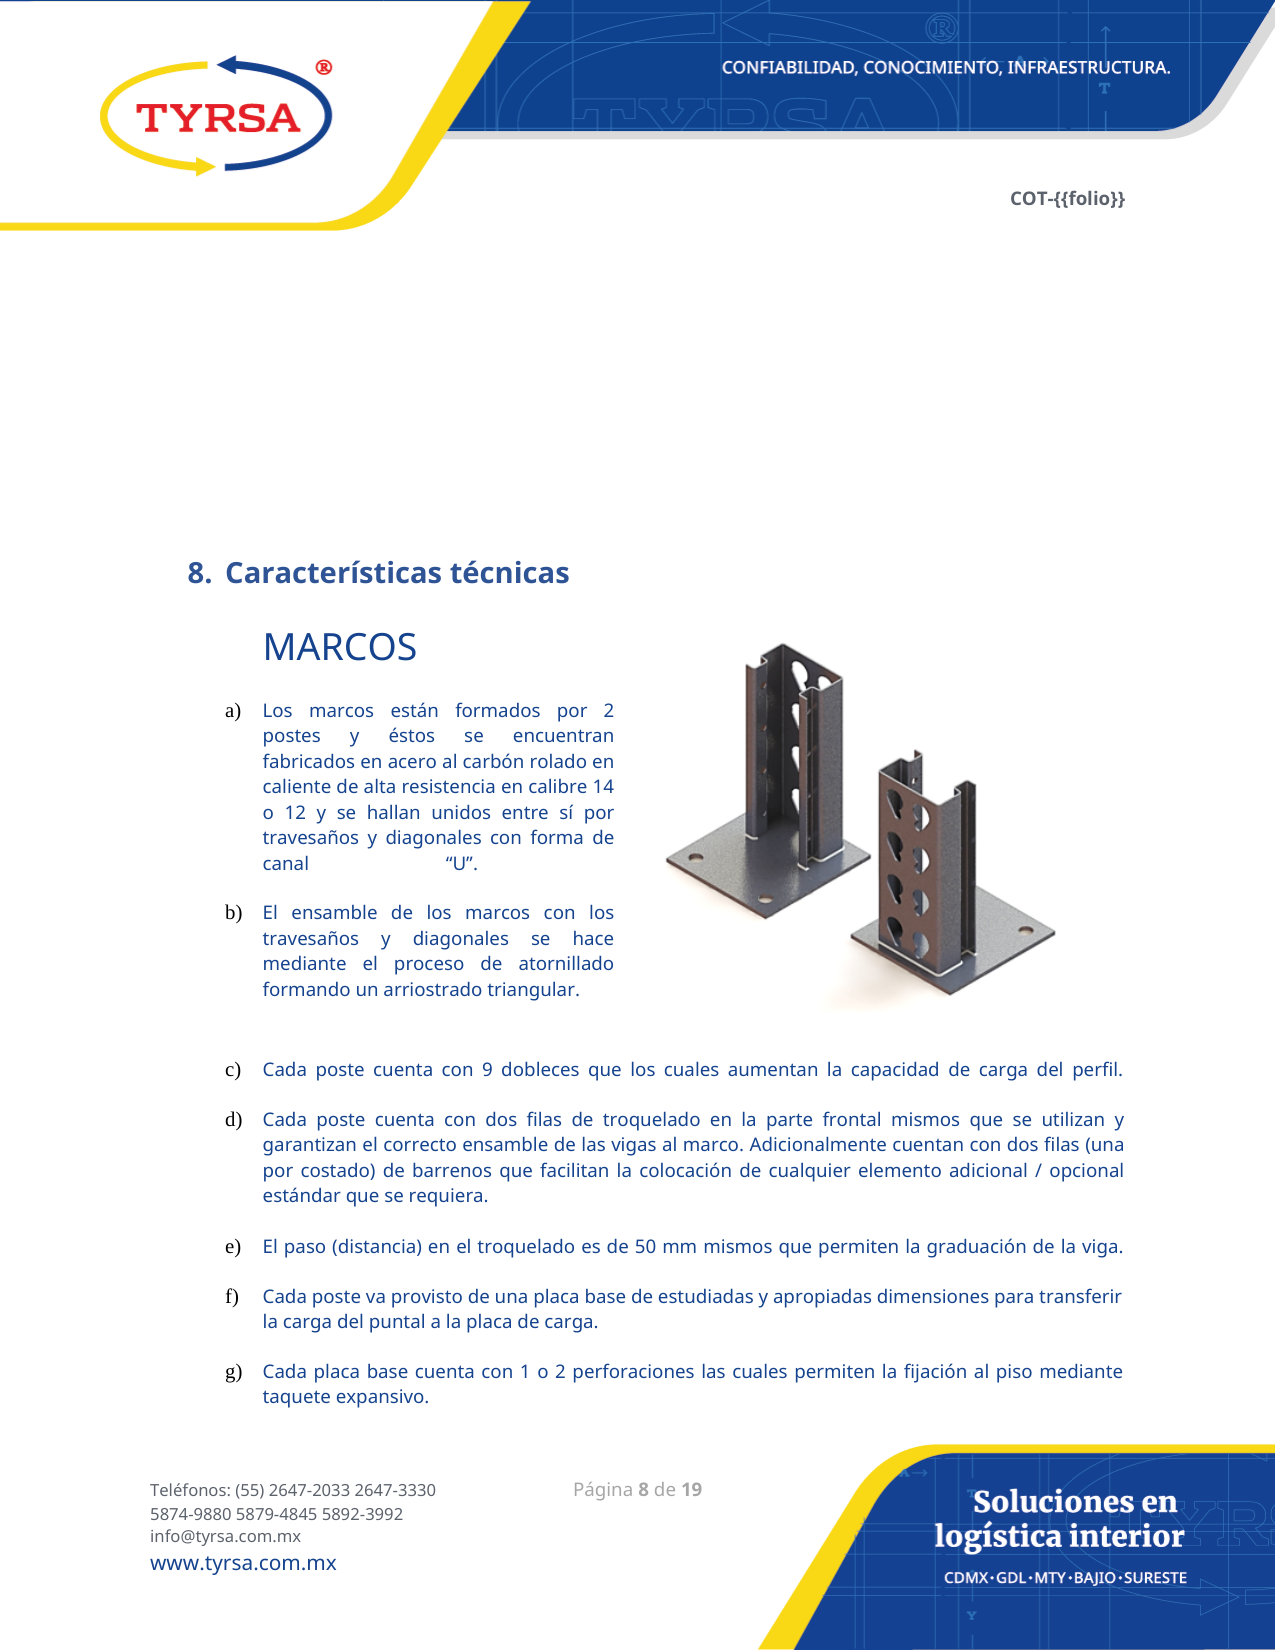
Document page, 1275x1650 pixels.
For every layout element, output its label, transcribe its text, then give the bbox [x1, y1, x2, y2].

list Cada poste cuenta con 9 dobleces que los cuales aumentan la capacidad de carga del perfil. [225, 1056, 1125, 1106]
list El paso (distancia) en el troquelado es de 50 mm mismos que permiten la graduación de la viga. [225, 1233, 1125, 1283]
list Características técnicas [187, 553, 1125, 592]
list Cada placa base cuenta con 1 o 2 perforaciones las cuales permiten la fijación al piso mediante taquete expansivo. [225, 1358, 1125, 1409]
table_header [626, 620, 649, 1012]
list Cada poste cuenta con dos filas de troquelado en la parte frontal mismos que se utilizan y garantizan el correcto ensamble de las vigas al marco. Adicionalmente cuentan con dos filas (una por costado) de barrenos que facilitan la colocación de cualquier elemento adicional / opcional estándar que se requiera. [225, 1106, 1125, 1208]
table_header [1090, 620, 1113, 1012]
table_header MARCOS Los marcos están formados por 2 postes y éstos se encuentran fabricados en acero al carbón rolado en caliente de alta resistencia en calibre 14 o 12 y se hallan unidos entre sí por travesaños y diagonales con forma de canal “U”. El ensamble de los marcos con los travesaños y diagonales se hace mediante el proceso de atornillado formando un arriostrado triangular. [139, 620, 626, 1012]
list Cada poste va provisto de una placa base de estudiadas y apropiadas dimensiones para transferir la carga del puntal a la placa de carga. [225, 1283, 1125, 1358]
